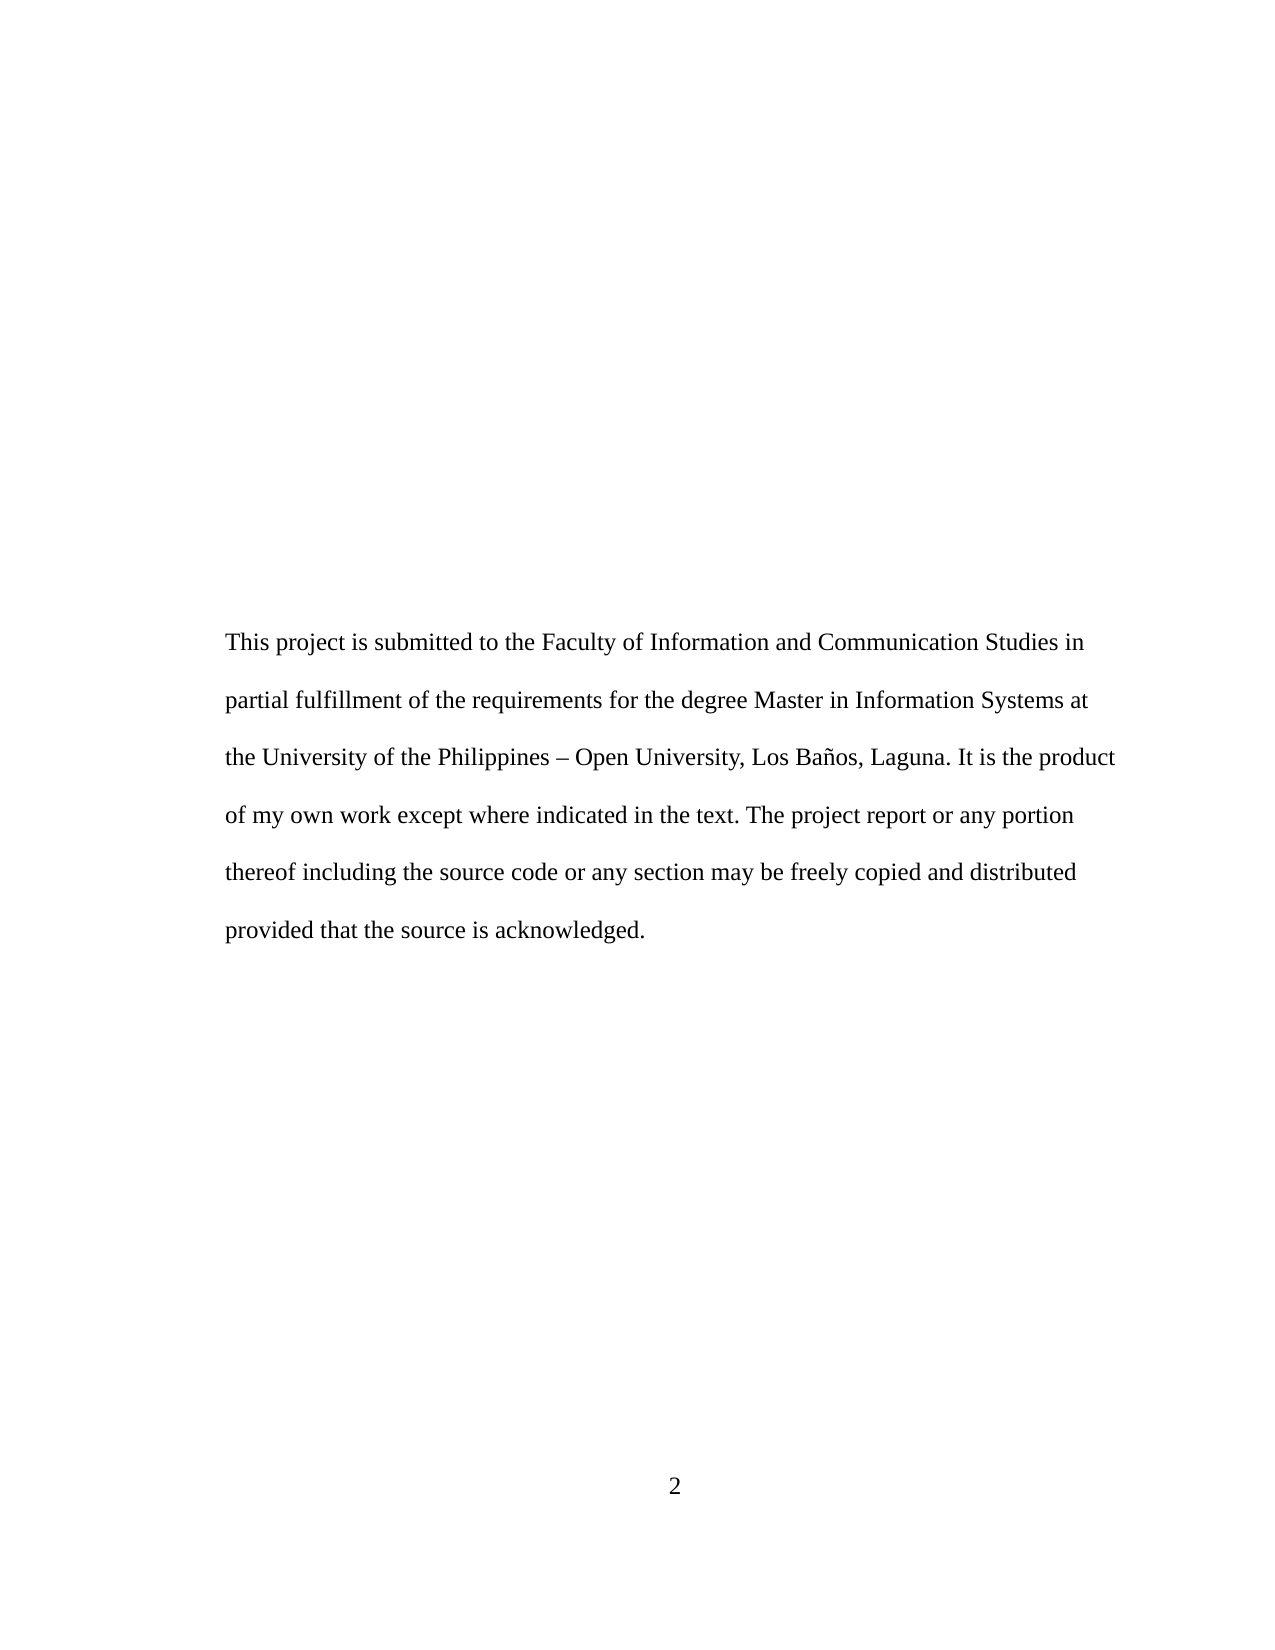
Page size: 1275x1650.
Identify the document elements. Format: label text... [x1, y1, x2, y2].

text This project is submitted to the Faculty of Information and Communication Studies in partial fulfillment of the requirements for the degree Master in Information Systems at the University of the Philippines – Open University, Los Baños, Laguna. It is the product of my own work except where indicated in the text. The project report or any portion thereof including the source code or any section may be freely copied and distributed provided that the source is acknowledged. [225, 627, 1125, 944]
